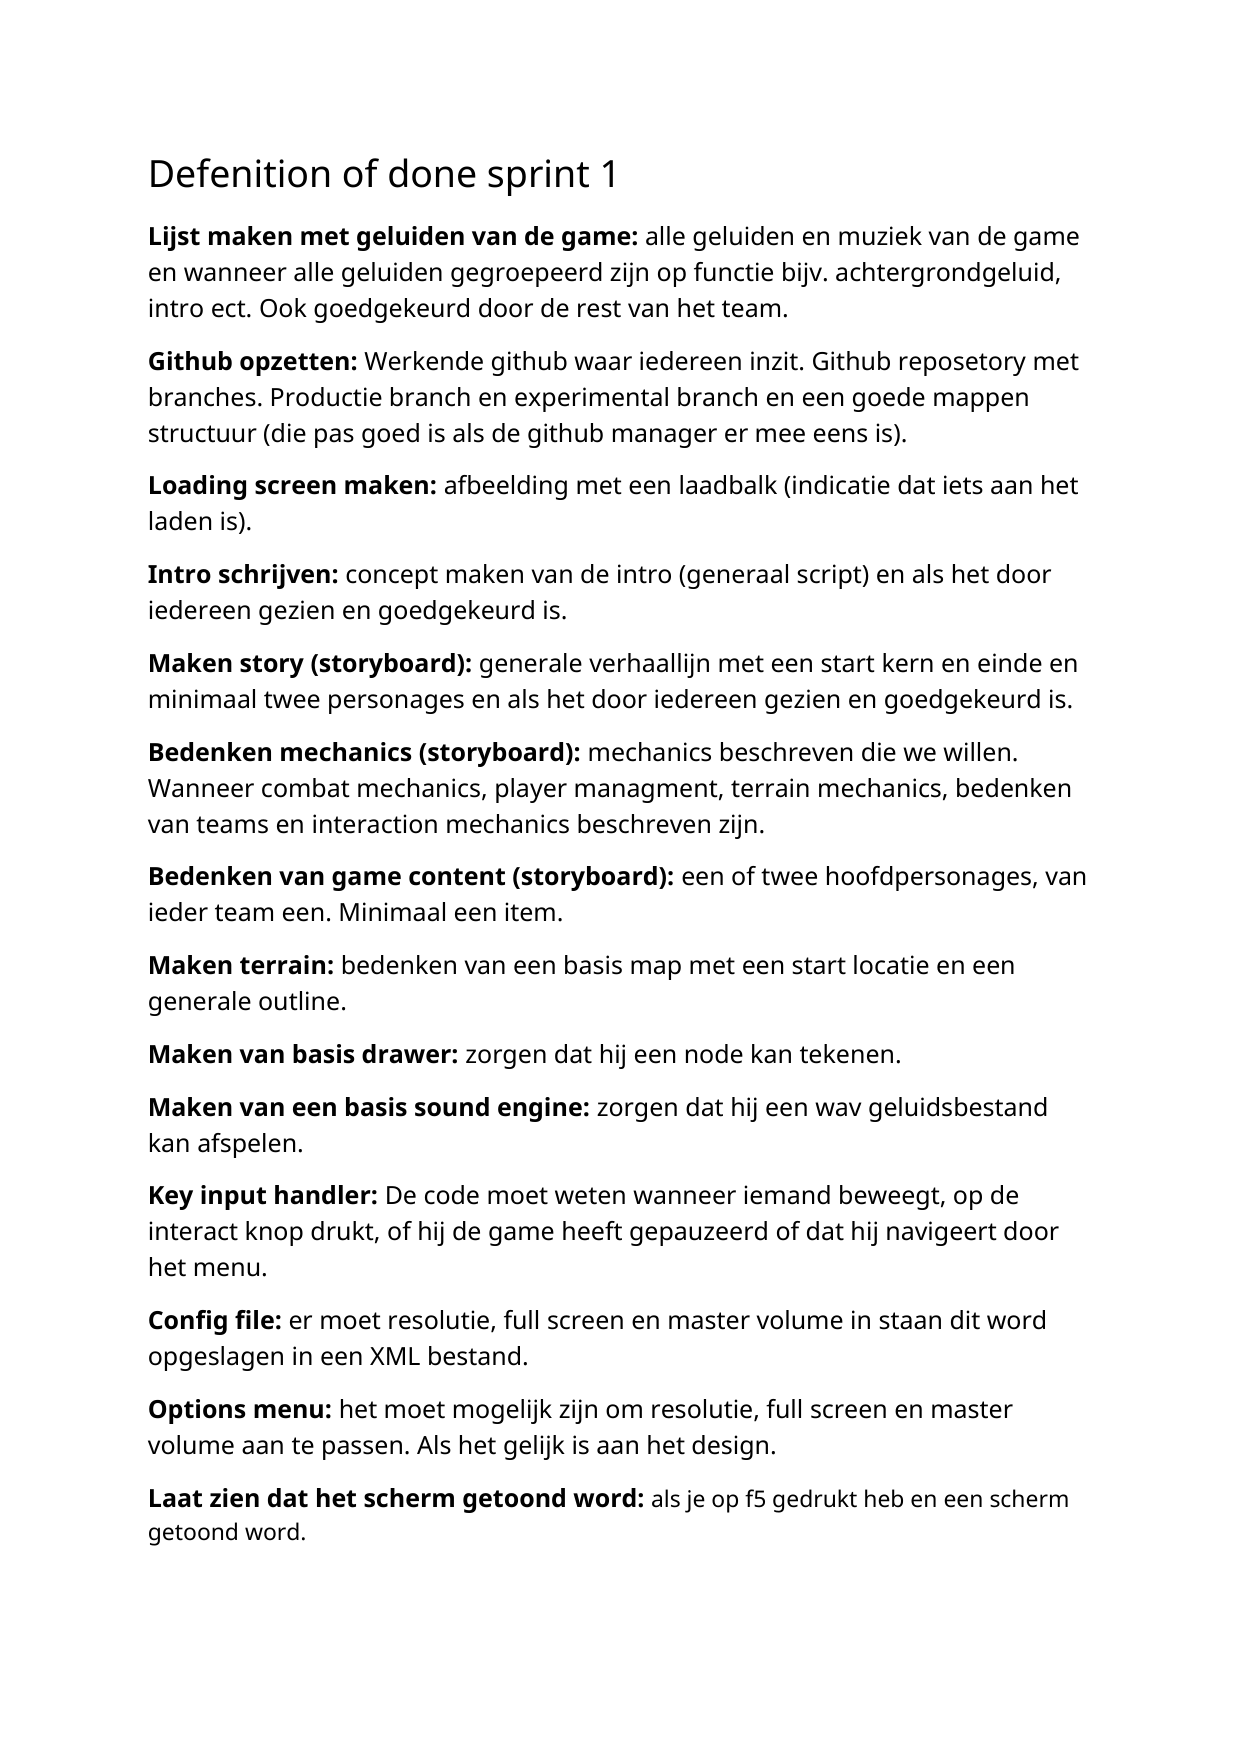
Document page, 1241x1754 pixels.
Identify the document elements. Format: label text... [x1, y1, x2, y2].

text Defenition of done sprint 1 [148, 148, 1093, 199]
text Options menu: het moet mogelijk zijn om resolutie, full screen en master volume aan te passen. Als het gelijk is aan het design. [148, 1391, 1093, 1462]
text Maken van een basis sound engine: zorgen dat hij een wav geluidsbestand kan afspelen. [148, 1089, 1093, 1159]
text Maken terrain: bedenken van een basis map met een start locatie en een generale outline. [148, 948, 1093, 1018]
text Laat zien dat het scherm getoond word: als je op f5 gedrukt heb en een scherm getoond word. [148, 1480, 1093, 1547]
text Lijst maken met geluiden van de game: alle geluiden en muziek van de game en wanneer alle geluiden gegroepeerd zijn op functie bijv. achtergrondgeluid, intro ect. Ook goedgekeurd door de rest van het team. [148, 218, 1093, 324]
text Maken story (storyboard): generale verhaallijn met een start kern en einde en minimaal twee personages en als het door iedereen gezien en goedgekeurd is. [148, 645, 1093, 716]
text Intro schrijven: concept maken van de intro (generaal script) en als het door iedereen gezien en goedgekeurd is. [148, 557, 1093, 627]
text Bedenken van game content (storyboard): een of twee hoofdpersonages, van ieder team een. Minimaal een item. [148, 859, 1093, 929]
text Key input handler: De code moet weten wanneer iemand beweegt, op de interact knop drukt, of hij de game heeft gepauzeerd of dat hij navigeert door het menu. [148, 1178, 1093, 1284]
text Maken van basis drawer: zorgen dat hij een node kan tekenen. [148, 1036, 1093, 1071]
text Config file: er moet resolutie, full screen en master volume in staan dit word opgeslagen in een XML bestand. [148, 1303, 1093, 1373]
text Loading screen maken: afbeelding met een laadbalk (indicatie dat iets aan het laden is). [148, 468, 1093, 538]
text Bedenken mechanics (storyboard): mechanics beschreven die we willen. Wanneer combat mechanics, player managment, terrain mechanics, bedenken van teams en interaction mechanics beschreven zijn. [148, 734, 1093, 840]
text Github opzetten: Werkende github waar iedereen inzit. Github reposetory met branches. Productie branch en experimental branch en een goede mappen structuur (die pas goed is als de github manager er mee eens is). [148, 343, 1093, 449]
